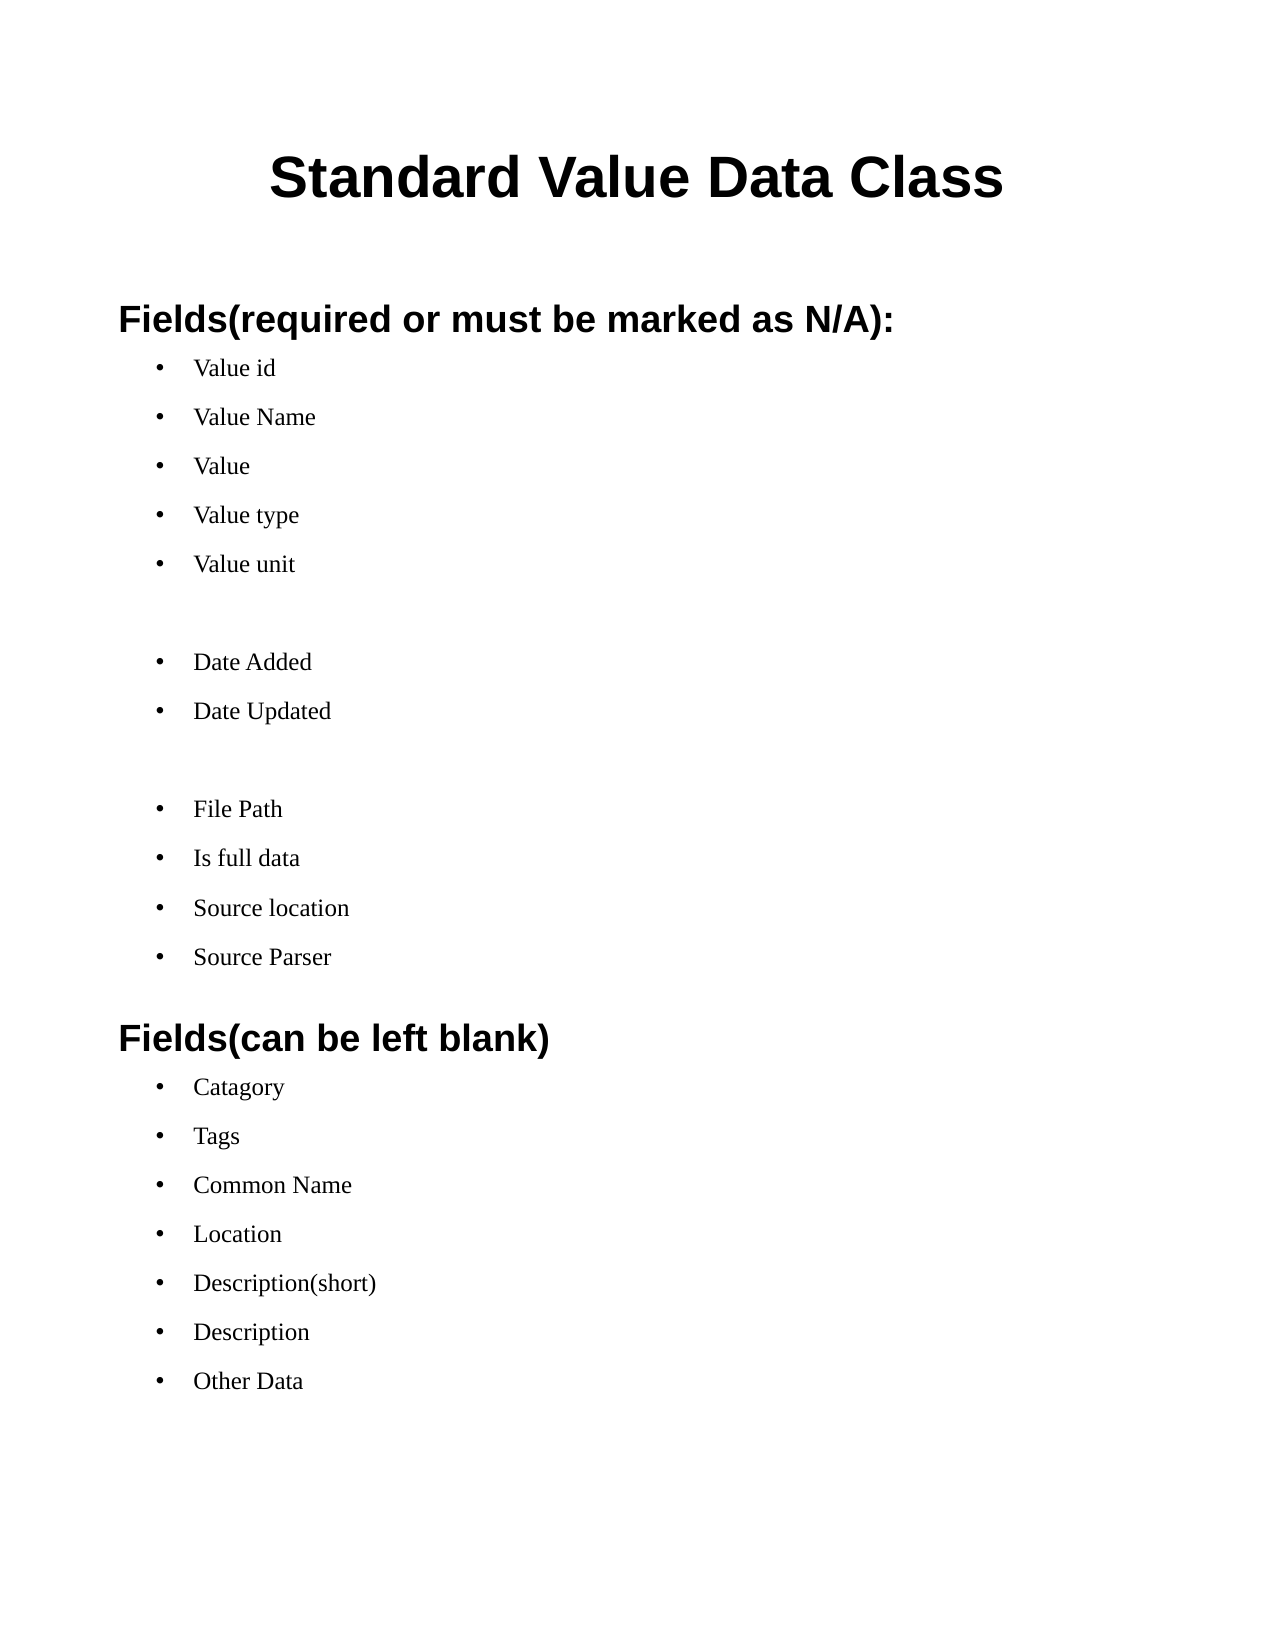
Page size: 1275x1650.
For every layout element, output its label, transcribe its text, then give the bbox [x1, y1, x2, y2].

list Description(short) [156, 1268, 1157, 1297]
list Description [156, 1317, 1157, 1346]
list Value [156, 451, 1157, 480]
list Other Data [156, 1366, 1157, 1395]
title Standard Value Data Class [118, 143, 1157, 210]
list Source Parser [156, 942, 1157, 970]
list Tags [156, 1121, 1157, 1150]
list Catagory [156, 1072, 1157, 1101]
list Value Name [156, 402, 1157, 431]
list Source location [156, 893, 1157, 921]
list Is full data [156, 843, 1157, 872]
subtitle Fields(can be left blank) [118, 1016, 1157, 1059]
list File Path [156, 794, 1157, 823]
list Value id [156, 353, 1157, 382]
subtitle Fields(required or must be marked as N/A): [118, 297, 1157, 340]
list Date Added [156, 647, 1157, 676]
list Value unit [156, 549, 1157, 578]
list Value type [156, 500, 1157, 529]
list Location [156, 1219, 1157, 1248]
list Common Name [156, 1170, 1157, 1199]
list Date Updated [156, 696, 1157, 725]
